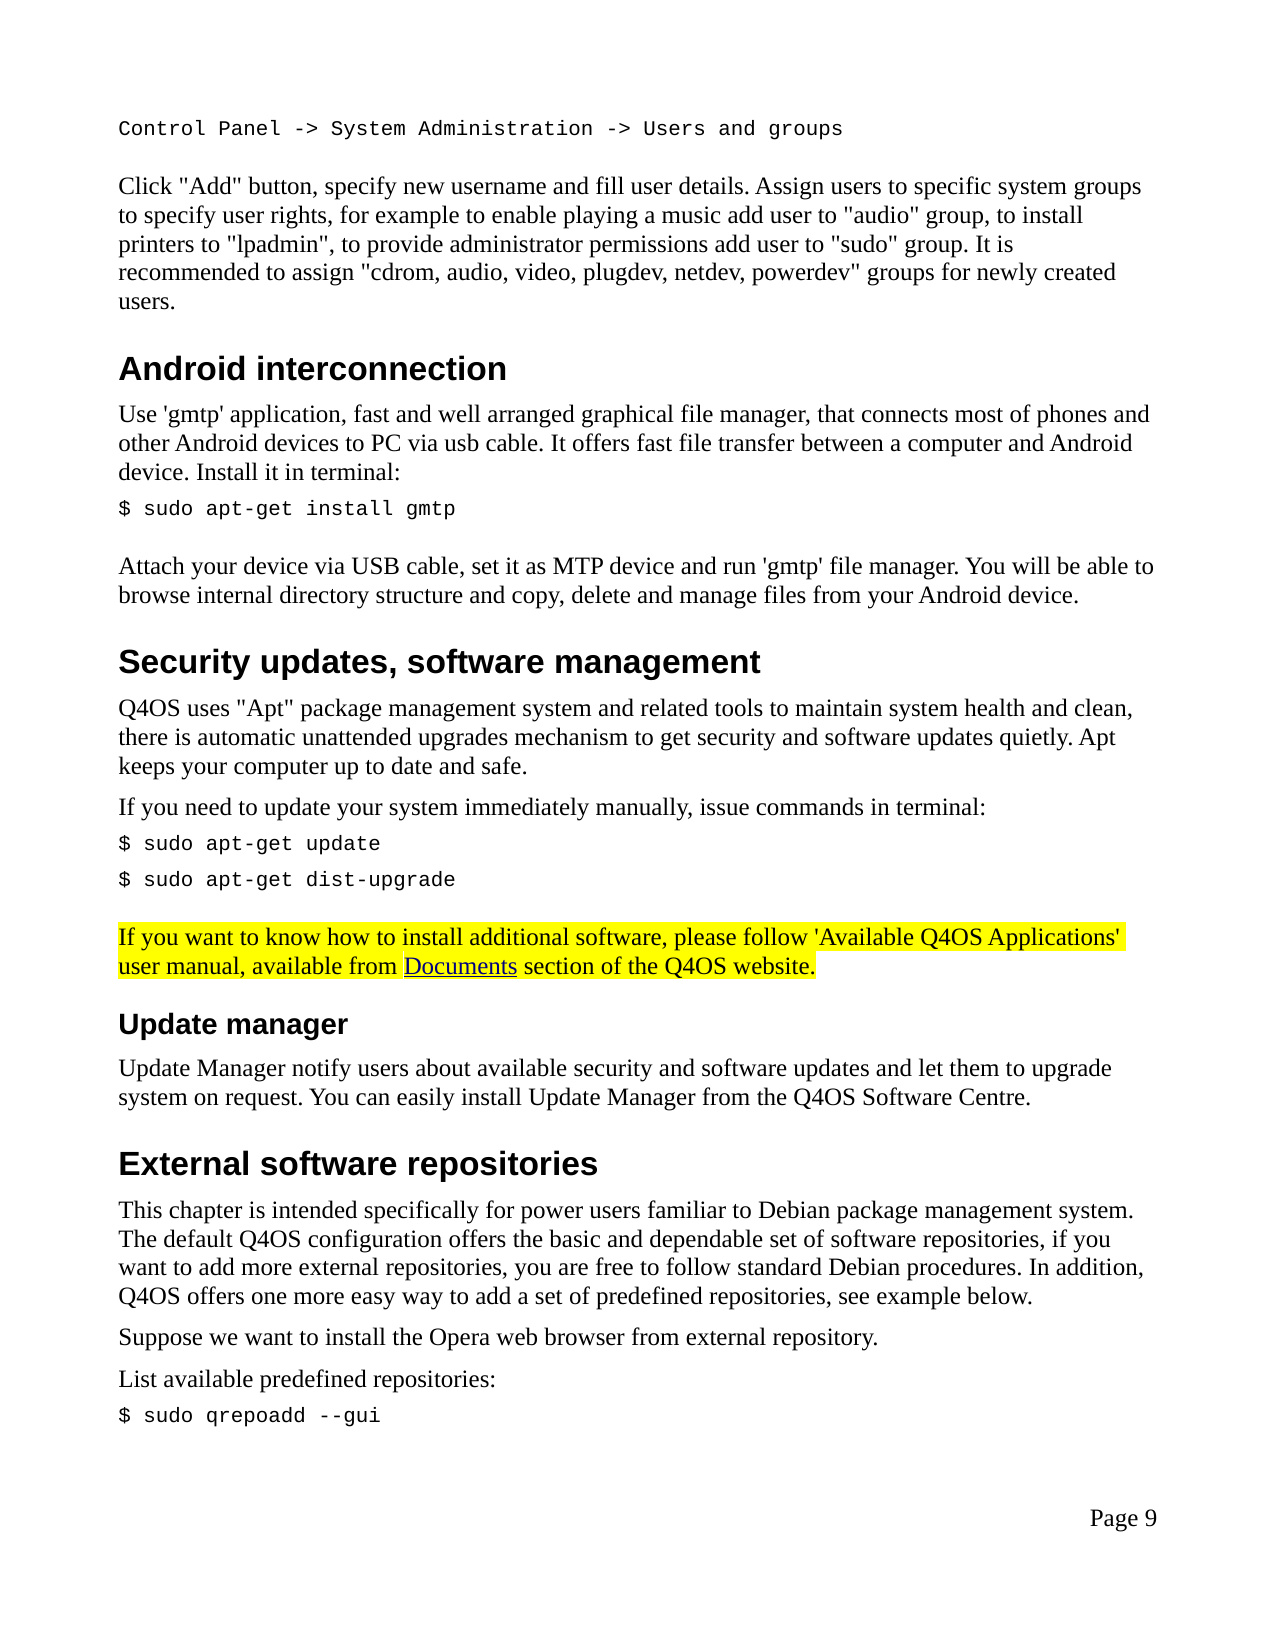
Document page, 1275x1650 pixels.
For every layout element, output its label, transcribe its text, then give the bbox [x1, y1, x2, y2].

text Attach your device via USB cable, set it as MTP device and run 'gmtp' file manager. You will be able to browse internal directory structure and copy, delete and manage files from your Android device. [118, 551, 1157, 609]
text $ sudo apt-get dist-upgrade [118, 869, 1157, 893]
subtitle External software repositories [118, 1144, 1157, 1182]
text Update Manager notify users about available security and software updates and let them to upgrade system on request. You can easily install Update Manager from the Q4OS Software Centre. [118, 1053, 1157, 1110]
text $ sudo apt-get install gmtp [118, 498, 1157, 522]
text List available predefined repositories: [118, 1364, 1157, 1392]
subtitle Update manager [118, 1007, 1157, 1040]
text Use 'gmtp' application, fast and well arranged graphical file manager, that connects most of phones and other Android devices to PC via usb cable. It offers fast file transfer between a computer and Android device. Install it in terminal: [118, 399, 1157, 486]
text $ sudo apt-get update [118, 833, 1157, 857]
subtitle Android interconnection [118, 348, 1157, 387]
text $ sudo qrepoadd --gui [118, 1405, 1157, 1428]
text Q4OS uses "Apt" package management system and related tools to maintain system health and clean, there is automatic unattended upgrades mechanism to get security and software updates quietly. Apt keeps your computer up to date and safe. [118, 693, 1157, 779]
text Suppose we want to install the Opera web browser from external repository. [118, 1322, 1157, 1351]
text If you want to know how to install additional software, please follow 'Available Q4OS Applications' user manual, available from Documents section of the Q4OS website. [118, 922, 1157, 979]
text If you need to update your system immediately manually, issue commands in terminal: [118, 792, 1157, 821]
subtitle Security updates, software management [118, 642, 1157, 681]
text This chapter is intended specifically for power users familiar to Debian package management system. The default Q4OS configuration offers the basic and dependable set of software repositories, if you want to add more external repositories, you are free to follow standard Debian procedures. In addition, Q4OS offers one more easy way to add a set of predefined repositories, see example below. [118, 1195, 1157, 1310]
text Click "Add" button, specify new username and fill user details. Assign users to specific system groups to specify user rights, for example to enable playing a music add user to "audio" group, to install printers to "lpadmin", to provide administrator permissions add user to "sudo" group. It is recommended to assign "cdrom, audio, video, plugdev, netdev, powerdev" groups for newly created users. [118, 171, 1157, 315]
text Control Panel -> System Administration -> Users and groups [118, 118, 1157, 142]
